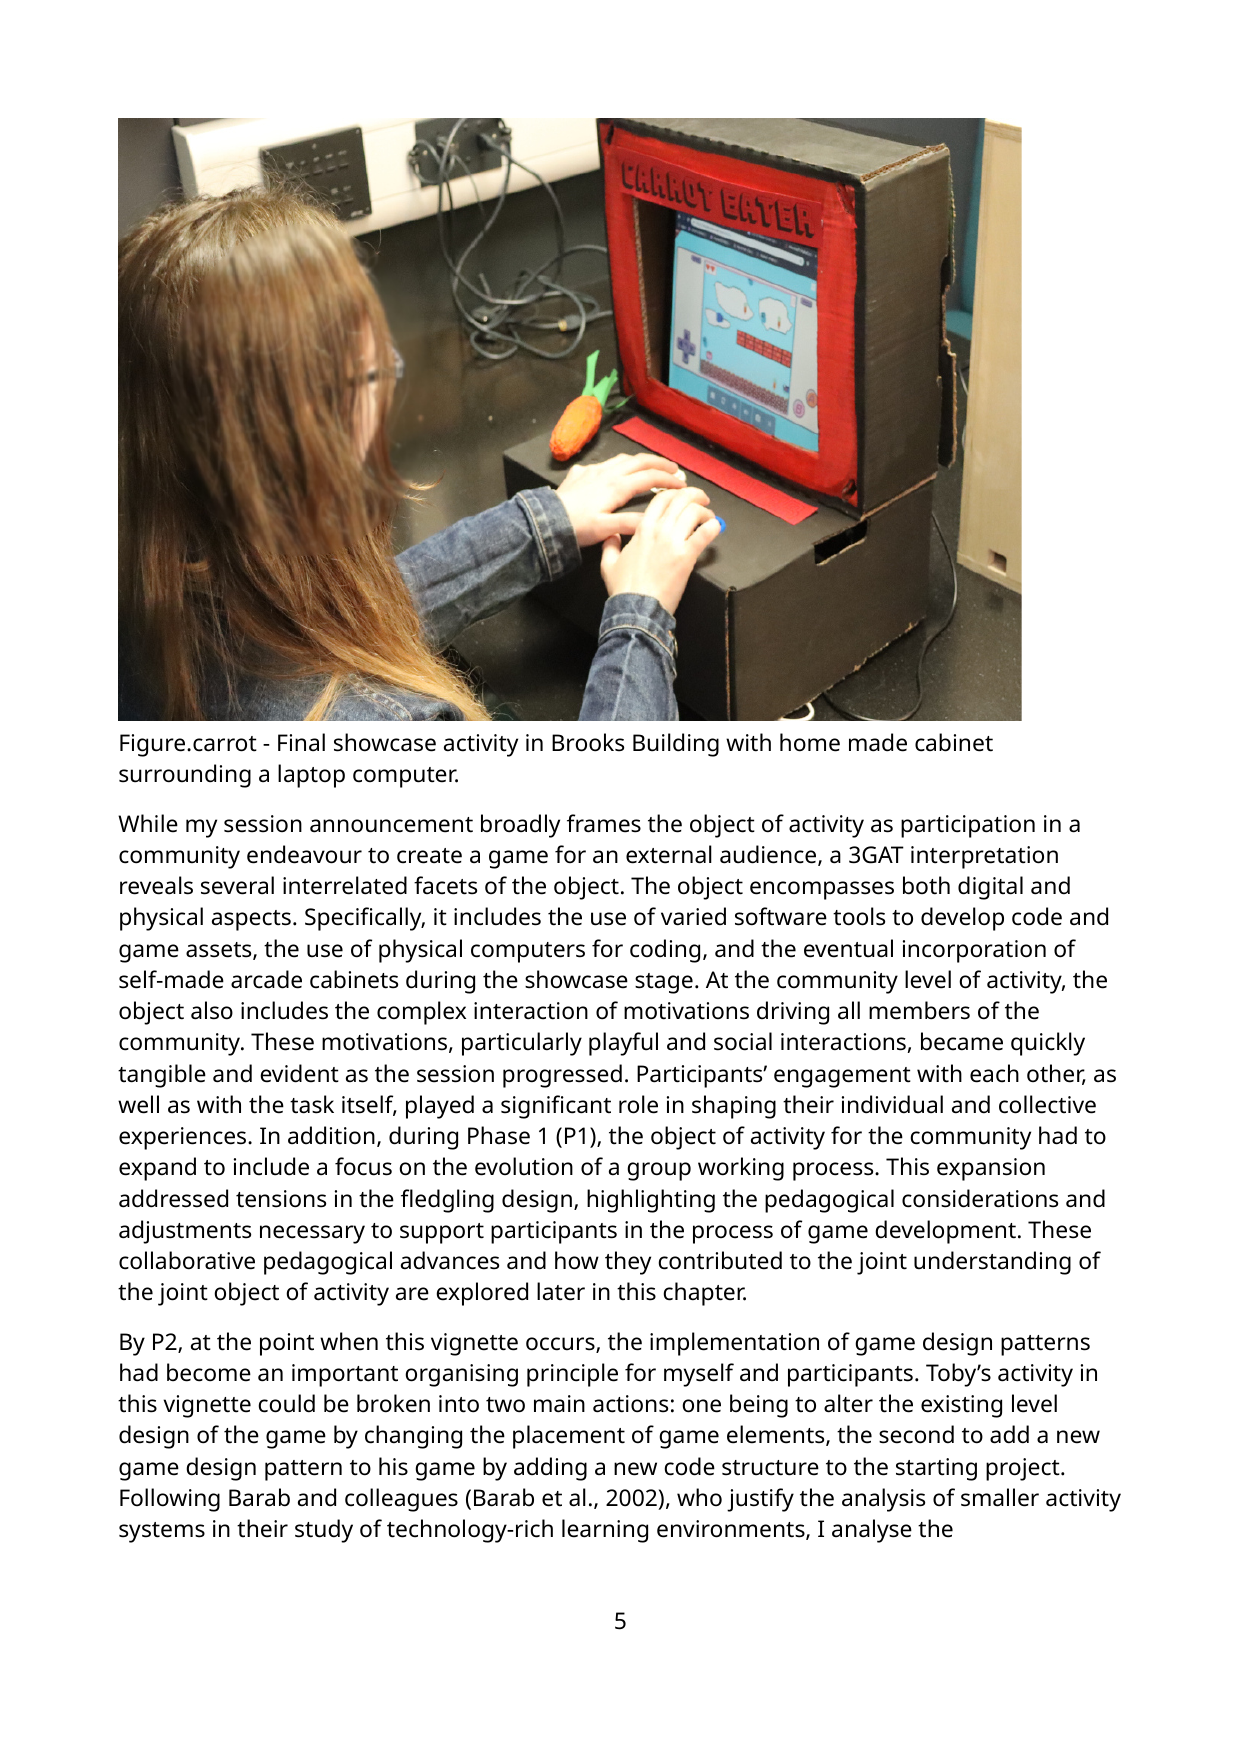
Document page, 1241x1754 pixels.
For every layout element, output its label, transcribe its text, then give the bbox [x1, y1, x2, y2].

text While my session announcement broadly frames the object of activity as participation in a community endeavour to create a game for an external audience, a 3GAT interpretation reveals several interrelated facets of the object. The object encompasses both digital and physical aspects. Specifically, it includes the use of varied software tools to develop code and game assets, the use of physical computers for coding, and the eventual incorporation of self-made arcade cabinets during the showcase stage. At the community level of activity, the object also includes the complex interaction of motivations driving all members of the community. These motivations, particularly playful and social interactions, became quickly tangible and evident as the session progressed. Participants’ engagement with each other, as well as with the task itself, played a significant role in shaping their individual and collective experiences. In addition, during Phase 1 (P1), the object of activity for the community had to expand to include a focus on the evolution of a group working process. This expansion addressed tensions in the fledgling design, highlighting the pedagogical considerations and adjustments necessary to support participants in the process of game development. These collaborative pedagogical advances and how they contributed to the joint understanding of the joint object of activity are explored later in this chapter. [118, 808, 1122, 1308]
picture [118, 118, 1022, 721]
text Figure.carrot - Final showcase activity in Brooks Building with home made cabinet surrounding a laptop computer. [118, 118, 1122, 790]
text By P2, at the point when this vignette occurs, the implementation of game design patterns had become an important organising principle for myself and participants. Toby’s activity in this vignette could be broken into two main actions: one being to alter the existing level design of the game by changing the placement of game elements, the second to add a new game design pattern to his game by adding a new code structure to the starting project. Following Barab and colleagues (Barab et al., 2002), who justify the analysis of smaller activity systems in their study of technology-rich learning environments, I analyse the [118, 1326, 1122, 1544]
